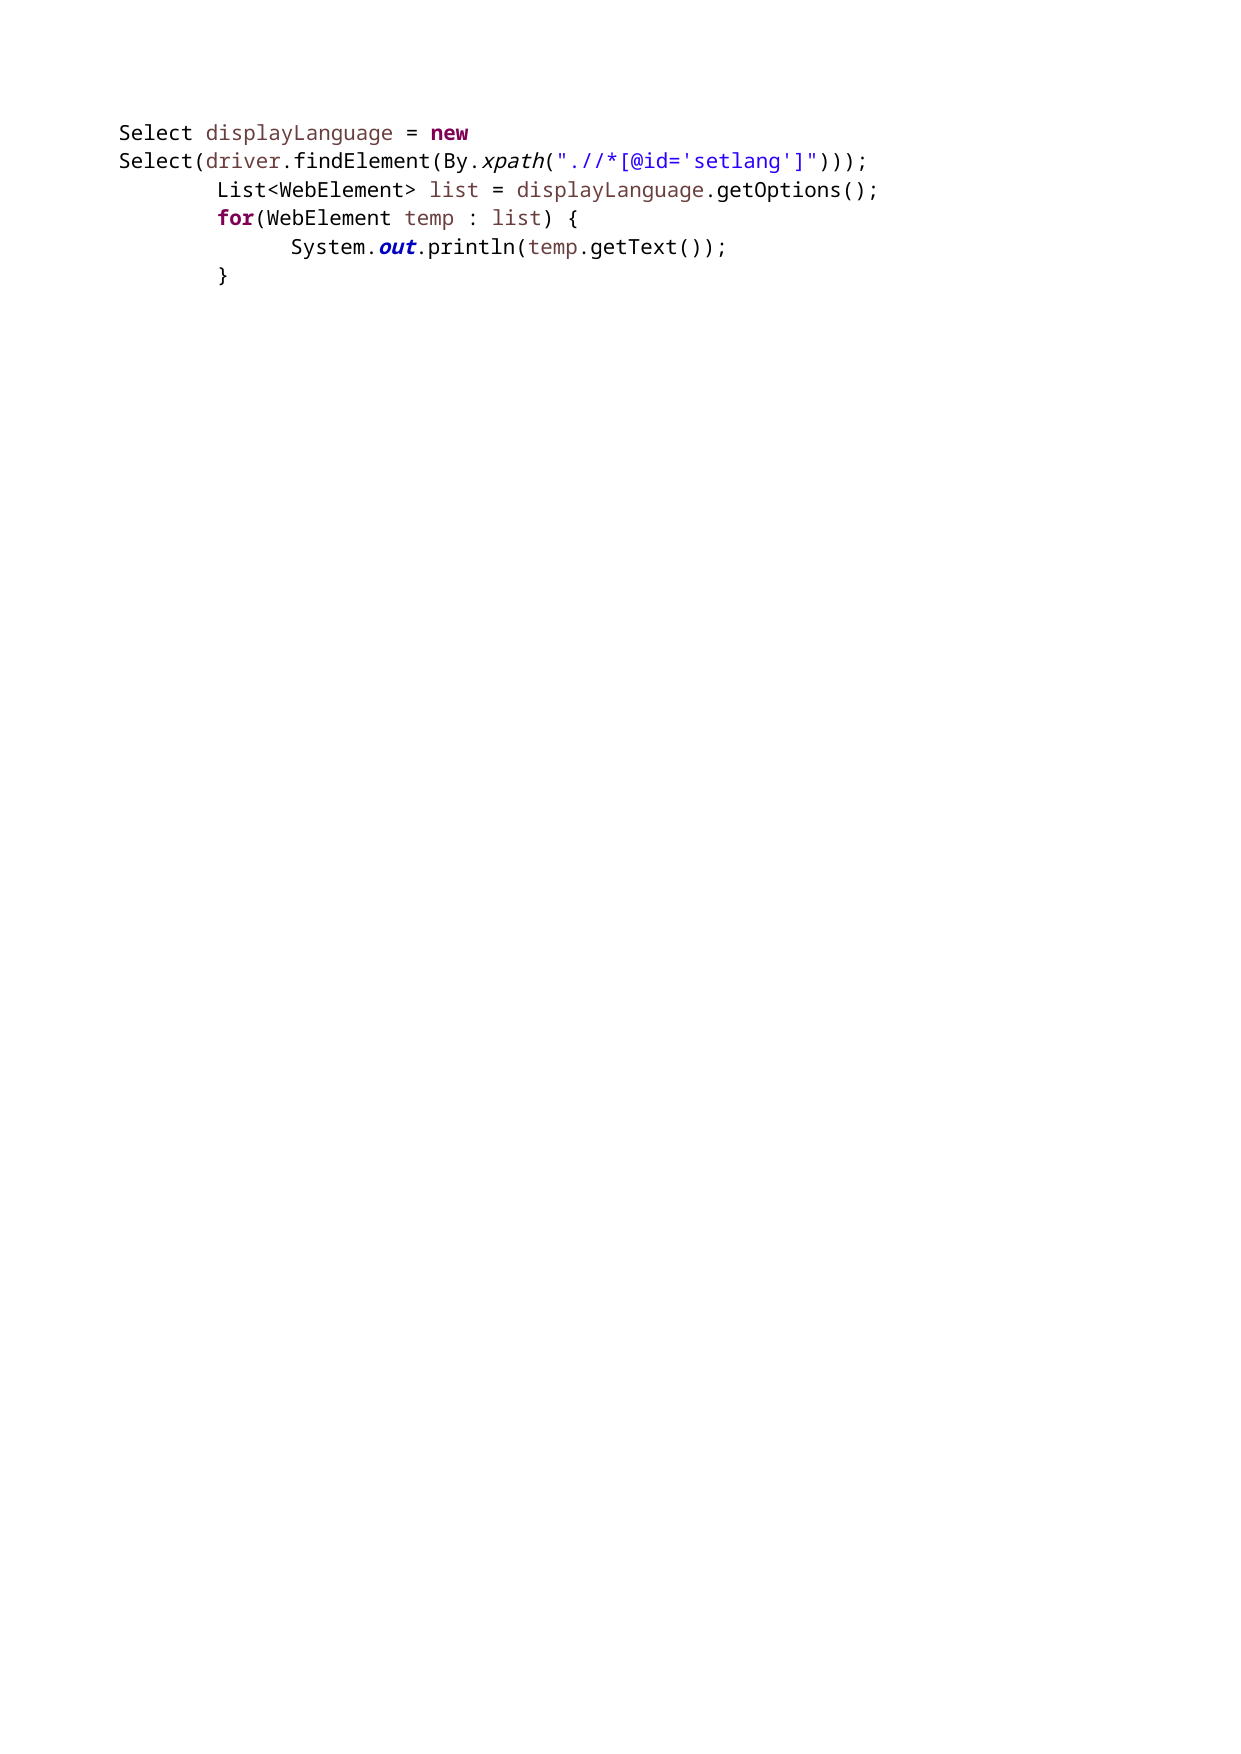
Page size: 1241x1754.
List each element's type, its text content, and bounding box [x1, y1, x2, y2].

text System.out.println(temp.getText()); [118, 232, 1122, 260]
text } [118, 260, 1122, 289]
text Select displayLanguage = new Select(driver.findElement(By.xpath(".//*[@id='setlang']"))); [118, 118, 1122, 175]
text for(WebElement temp : list) { [118, 203, 1122, 232]
text List<WebElement> list = displayLanguage.getOptions(); [118, 175, 1122, 203]
